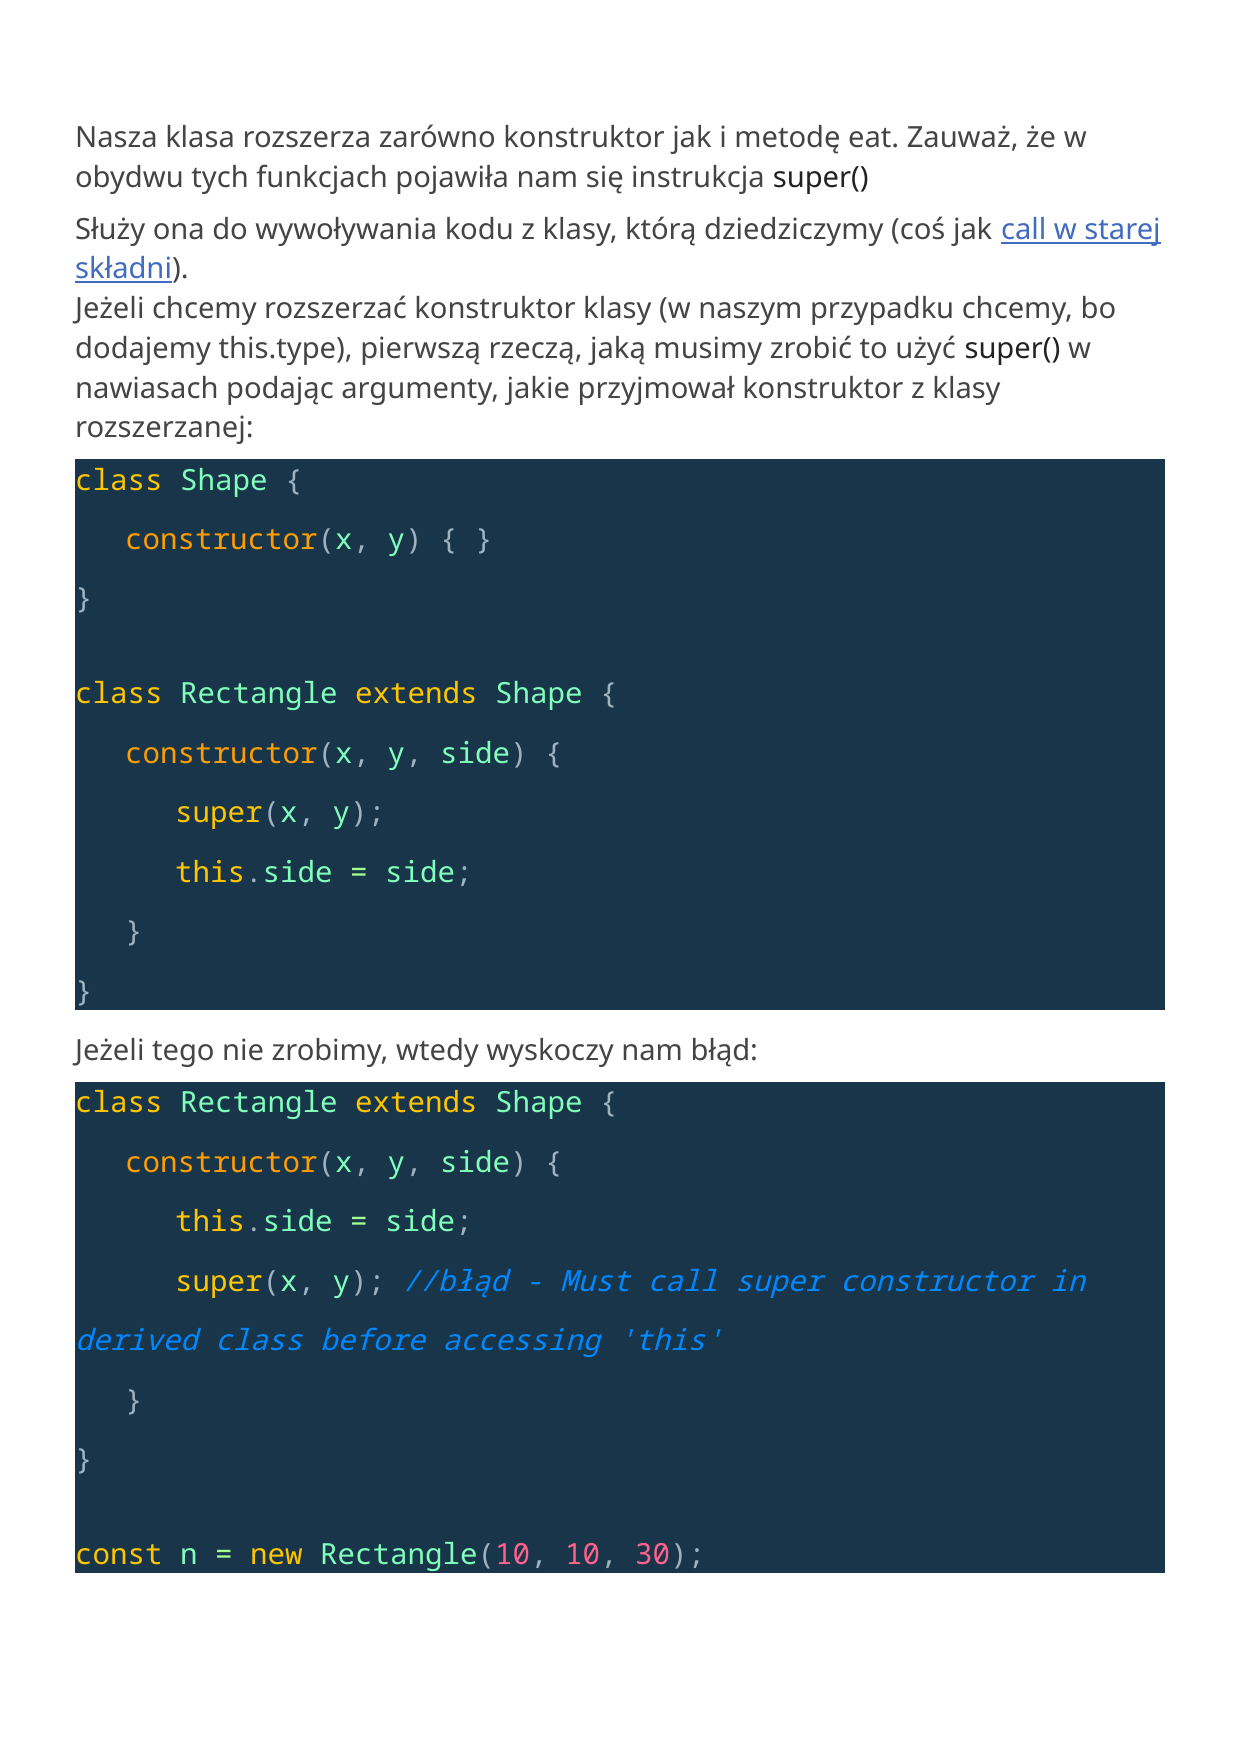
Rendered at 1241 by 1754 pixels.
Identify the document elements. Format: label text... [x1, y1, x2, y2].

text Nasza klasa rozszerza zarówno konstruktor jak i metodę eat. Zauważ, że w obydwu tych funkcjach pojawiła nam się instrukcja super() [75, 116, 1165, 196]
text class Rectangle extends Shape { [75, 1082, 1165, 1121]
text const n = new Rectangle(10, 10, 30); [75, 1533, 1165, 1573]
text Jeżeli tego nie zrobimy, wtedy wyskoczy nam błąd: [75, 1029, 1165, 1069]
text } [75, 970, 1165, 1010]
text Służy ona do wywoływania kodu z klasy, którą dziedziczymy (coś jak call w starej składni). Jeżeli chcemy rozszerzać konstruktor klasy (w naszym przypadku chcemy, bo dodajemy this.type), pierwszą rzeczą, jaką musimy zrobić to użyć super() w nawiasach podając argumenty, jakie przyjmował konstruktor z klasy rozszerzanej: [75, 208, 1165, 446]
text } [75, 578, 1165, 617]
text super(x, y); [75, 792, 1165, 831]
text super(x, y); //błąd - Must call super constructor in derived class before accessing 'this' [75, 1260, 1165, 1359]
text this.side = side; [75, 1201, 1165, 1240]
text constructor(x, y, side) { [75, 732, 1165, 772]
text constructor(x, y, side) { [75, 1141, 1165, 1181]
text } [75, 1379, 1165, 1419]
text class Shape { [75, 459, 1165, 498]
text class Rectangle extends Shape { [75, 673, 1165, 712]
text constructor(x, y) { } [75, 518, 1165, 558]
text } [75, 1438, 1165, 1478]
text } [75, 911, 1165, 950]
text this.side = side; [75, 851, 1165, 891]
